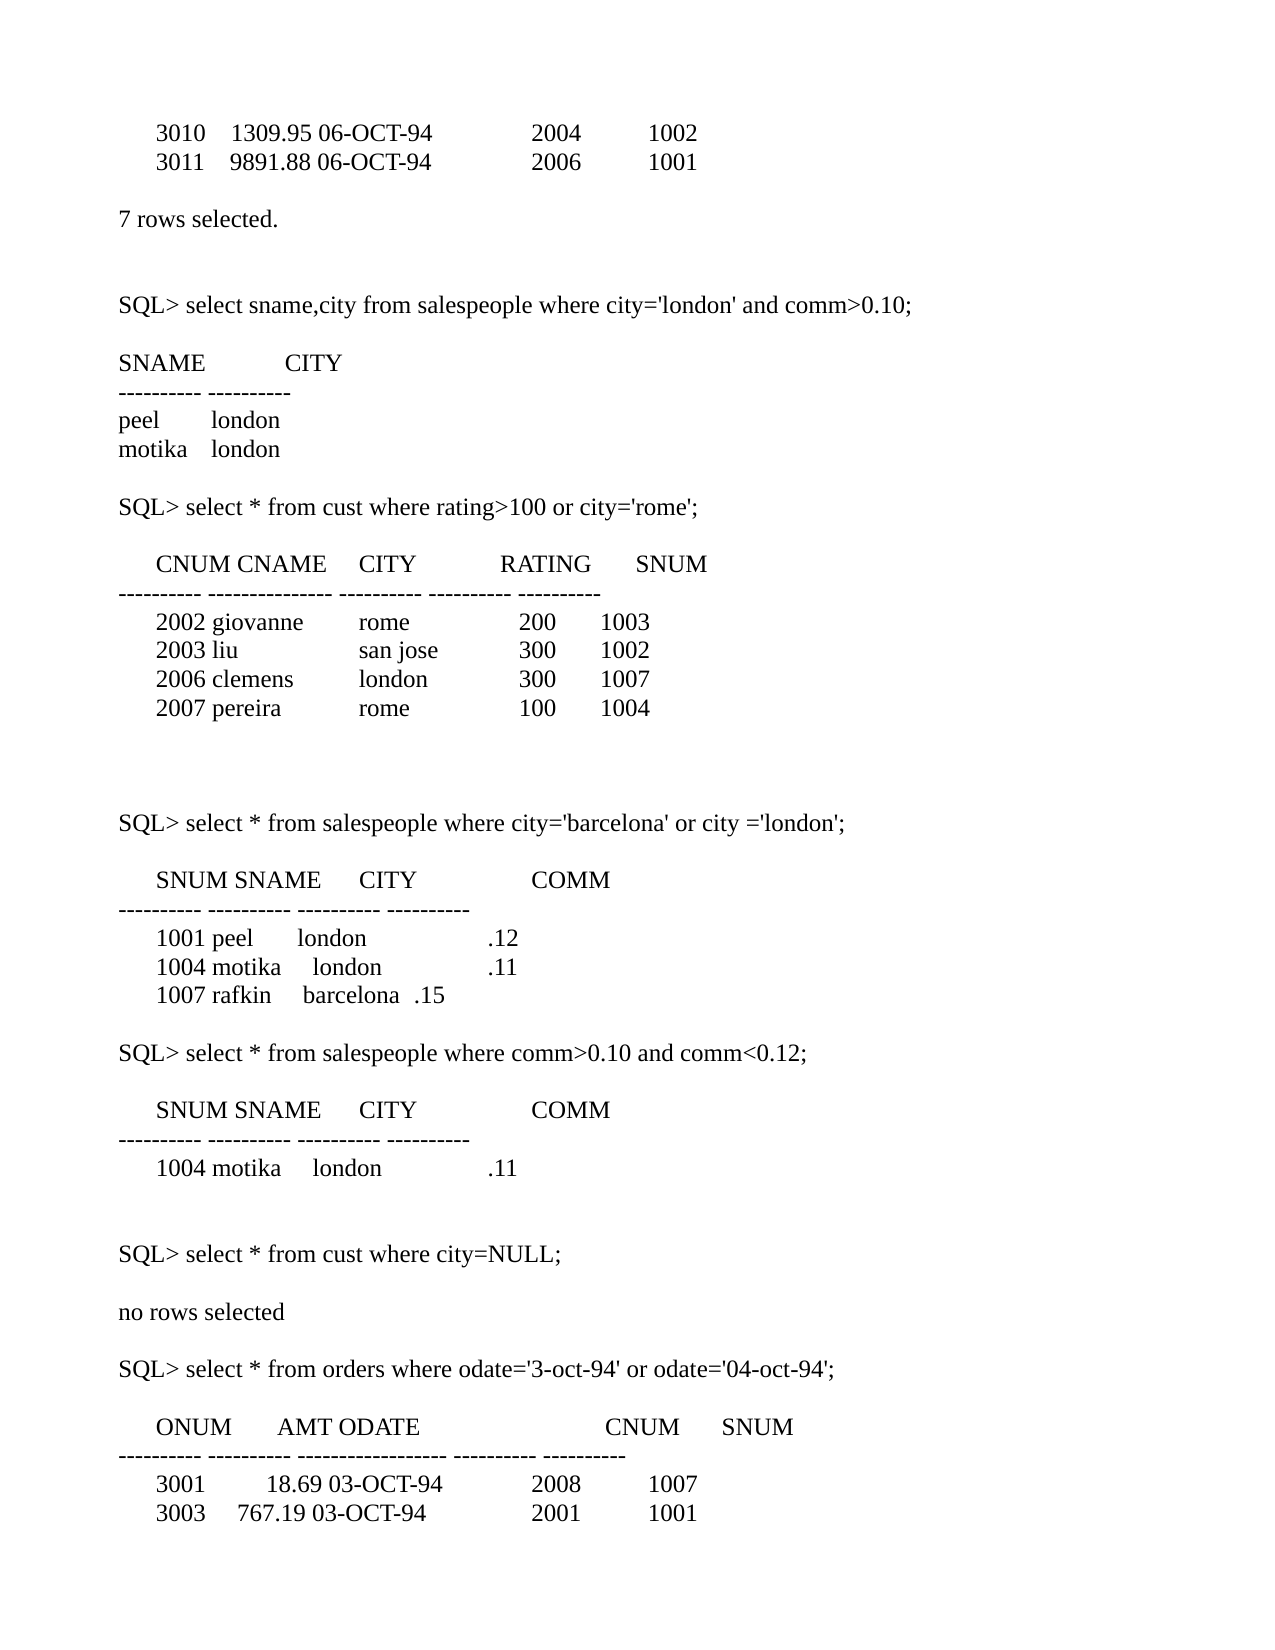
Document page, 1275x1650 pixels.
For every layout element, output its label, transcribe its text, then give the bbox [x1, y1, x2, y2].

text ---------- ---------- [118, 377, 1157, 406]
text 2003 liu san jose 300 1002 [118, 636, 1157, 664]
text SQL> select sname,city from salespeople where city='london' and comm>0.10; [118, 291, 1157, 319]
text 7 rows selected. [118, 204, 1157, 233]
text peel london [118, 406, 1157, 434]
text no rows selected [118, 1297, 1157, 1326]
text 1004 motika london .11 [118, 1153, 1157, 1182]
text CNUM CNAME CITY RATING SNUM [118, 549, 1157, 578]
text SQL> select * from salespeople where comm>0.10 and comm<0.12; [118, 1038, 1157, 1067]
text SQL> select * from cust where city=NULL; [118, 1239, 1157, 1268]
text 2007 pereira rome 100 1004 [118, 693, 1157, 722]
text ---------- --------------- ---------- ---------- ---------- [118, 578, 1157, 607]
text SNUM SNAME CITY COMM [118, 866, 1157, 894]
text SQL> select * from salespeople where city='barcelona' or city ='london'; [118, 808, 1157, 837]
text ---------- ---------- ---------- ---------- [118, 894, 1157, 923]
text SQL> select * from orders where odate='3-oct-94' or odate='04-oct-94'; [118, 1354, 1157, 1383]
text ---------- ---------- ---------- ---------- [118, 1124, 1157, 1153]
text SQL> select * from cust where rating>100 or city='rome'; [118, 492, 1157, 521]
text 1004 motika london .11 [118, 952, 1157, 981]
text ONUM AMT ODATE CNUM SNUM [118, 1412, 1157, 1441]
text 3003 767.19 03-OCT-94 2001 1001 [118, 1498, 1157, 1527]
text ---------- ---------- ------------------ ---------- ---------- [118, 1441, 1157, 1469]
text SNUM SNAME CITY COMM [118, 1096, 1157, 1124]
text 1007 rafkin barcelona .15 [118, 981, 1157, 1009]
text 3010 1309.95 06-OCT-94 2004 1002 [118, 118, 1157, 147]
text 3011 9891.88 06-OCT-94 2006 1001 [118, 147, 1157, 176]
text 2002 giovanne rome 200 1003 [118, 607, 1157, 636]
text SNAME CITY [118, 348, 1157, 377]
text 1001 peel london .12 [118, 923, 1157, 952]
text 2006 clemens london 300 1007 [118, 664, 1157, 693]
text 3001 18.69 03-OCT-94 2008 1007 [118, 1469, 1157, 1498]
text motika london [118, 434, 1157, 463]
